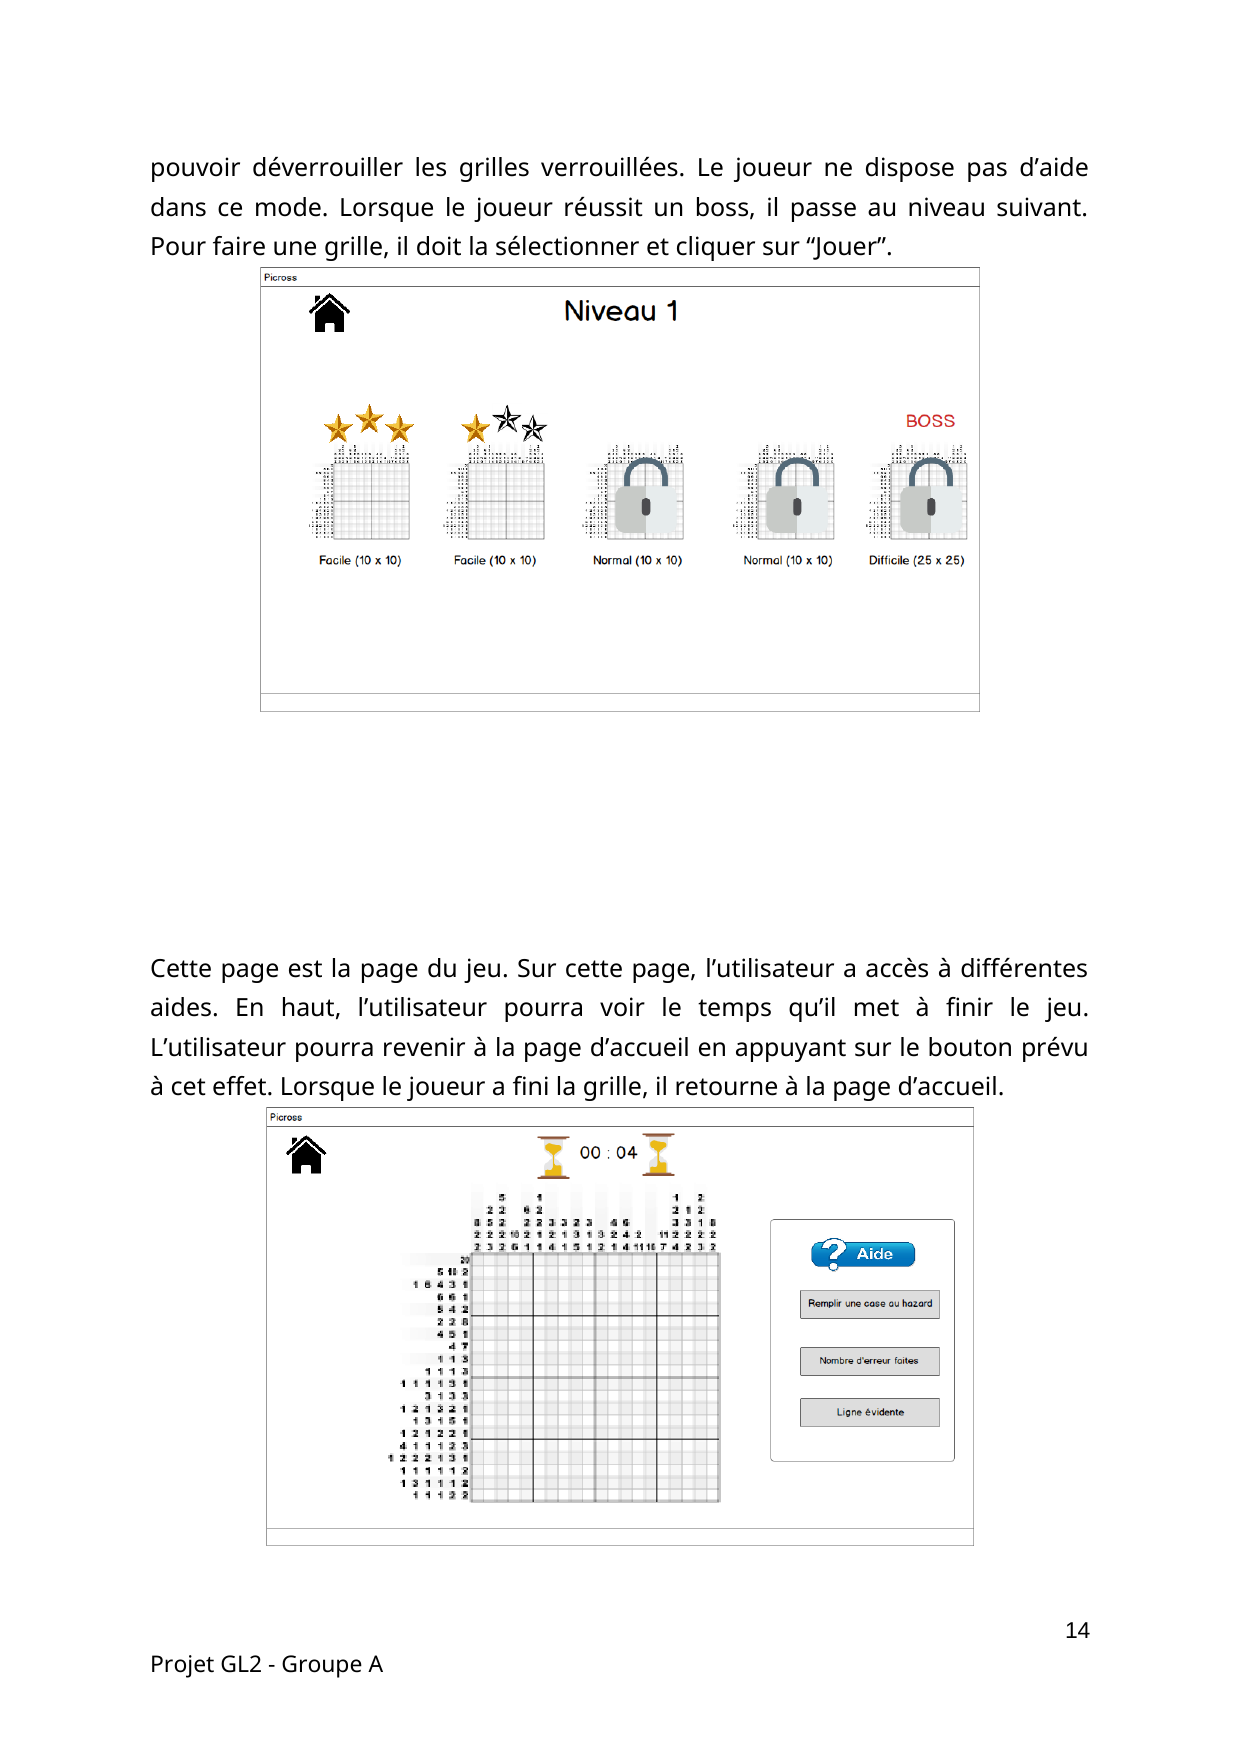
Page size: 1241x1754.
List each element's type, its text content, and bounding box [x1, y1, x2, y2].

text pouvoir déverrouiller les grilles verrouillées. Le joueur ne dispose pas d’aide dans ce mode. Lorsque le joueur réussit un boss, il passe au niveau suivant. Pour faire une grille, il doit la sélectionner et cliquer sur “Jouer”. [150, 150, 1090, 262]
picture [260, 267, 980, 712]
text Cette page est la page du jeu. Sur cette page, l’utilisateur a accès à différentes aides. En haut, l’utilisateur pourra voir le temps qu’il met à finir le jeu. L’utilisateur pourra revenir à la page d’accueil en appuyant sur le bouton prévu à cet effet. Lorsque le joueur a fini la grille, il retourne à la page d’accueil. [150, 951, 1090, 1102]
picture [266, 1107, 974, 1546]
